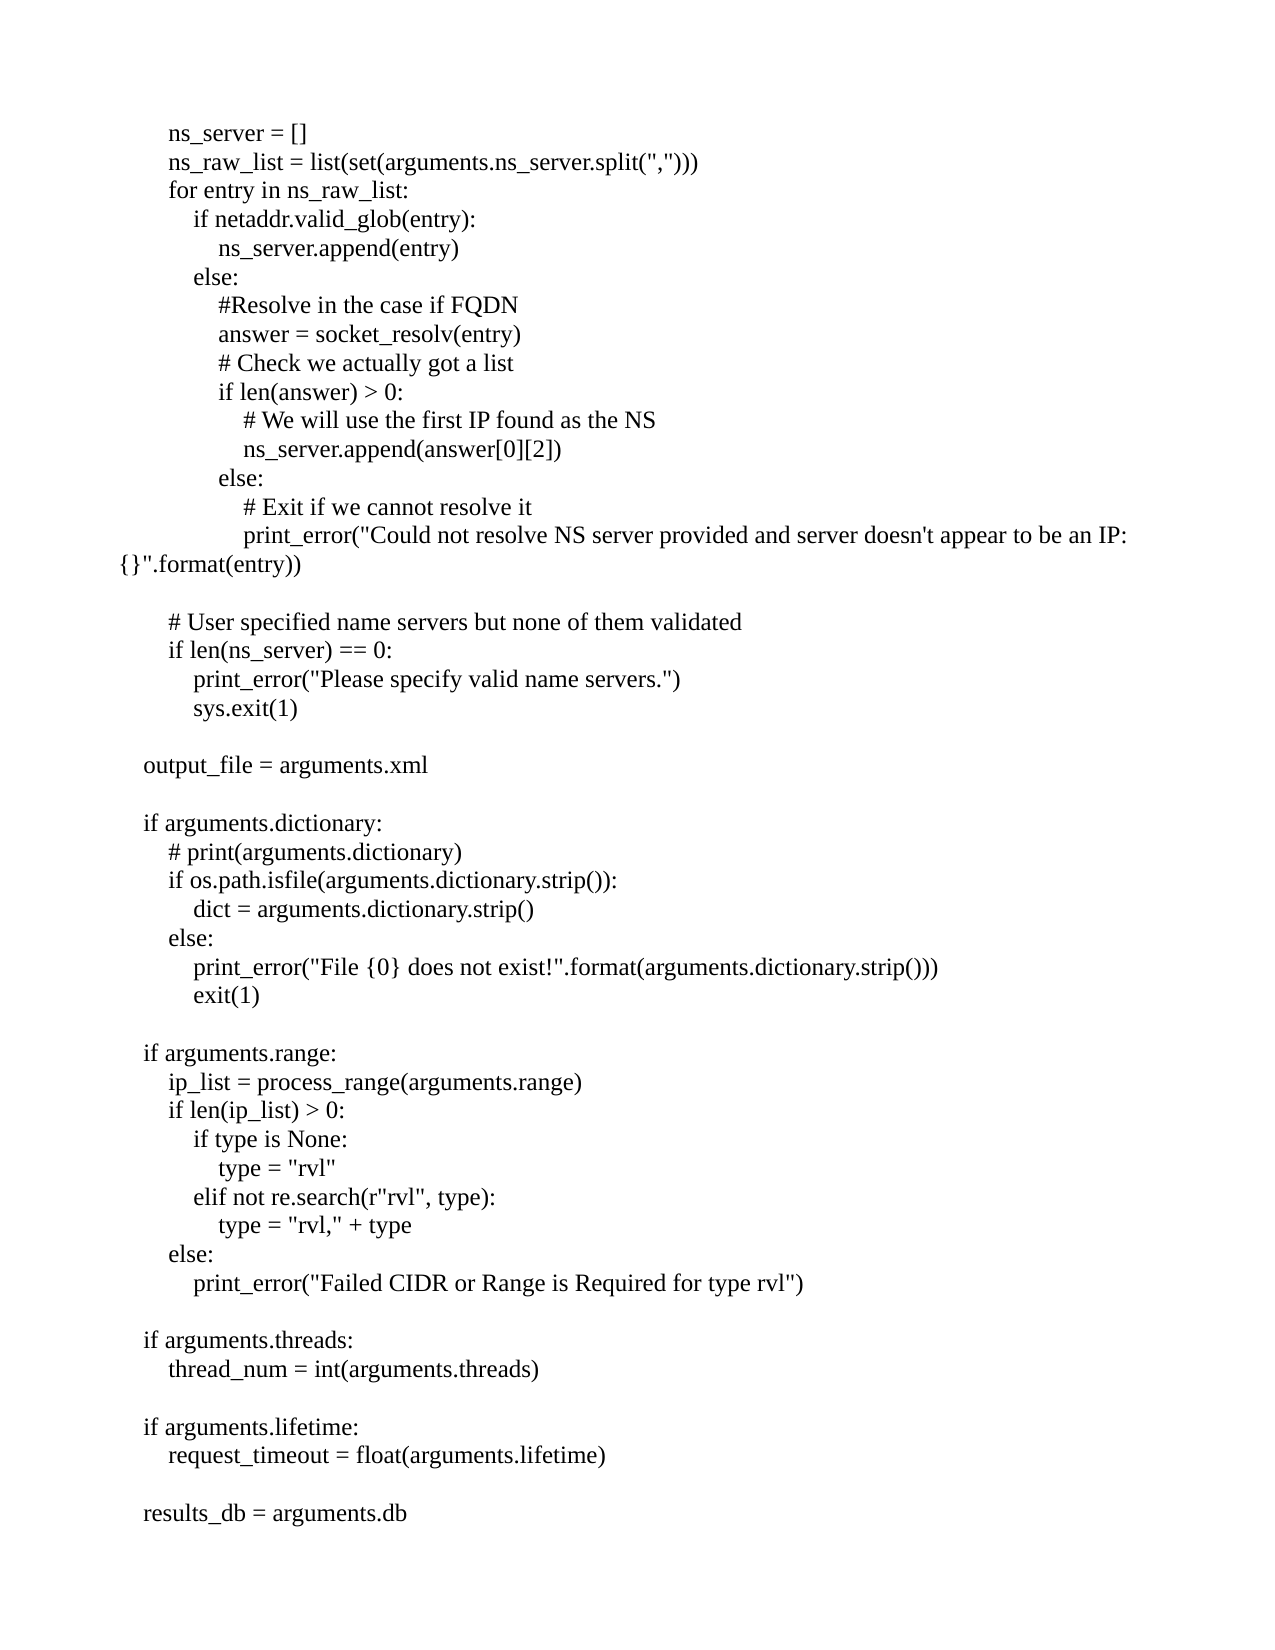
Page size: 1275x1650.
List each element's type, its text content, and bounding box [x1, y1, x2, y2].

text ns_server = [] [118, 118, 1157, 147]
text if os.path.isfile(arguments.dictionary.strip()): [118, 866, 1157, 894]
text elif not re.search(r"rvl", type): [118, 1182, 1157, 1211]
text # Check we actually got a list [118, 348, 1157, 377]
text print_error("Failed CIDR or Range is Required for type rvl") [118, 1268, 1157, 1297]
text #Resolve in the case if FQDN [118, 291, 1157, 319]
text output_file = arguments.xml [118, 751, 1157, 779]
text request_timeout = float(arguments.lifetime) [118, 1441, 1157, 1469]
text else: [118, 262, 1157, 291]
text # print(arguments.dictionary) [118, 837, 1157, 866]
text # Exit if we cannot resolve it [118, 492, 1157, 521]
text results_db = arguments.db [118, 1498, 1157, 1527]
text print_error("Please specify valid name servers.") [118, 664, 1157, 693]
text ip_list = process_range(arguments.range) [118, 1067, 1157, 1096]
text if netaddr.valid_glob(entry): [118, 204, 1157, 233]
text dict = arguments.dictionary.strip() [118, 894, 1157, 923]
text if arguments.threads: [118, 1326, 1157, 1354]
text thread_num = int(arguments.threads) [118, 1354, 1157, 1383]
text # User specified name servers but none of them validated [118, 607, 1157, 636]
text ns_raw_list = list(set(arguments.ns_server.split(","))) [118, 147, 1157, 176]
text if len(answer) > 0: [118, 377, 1157, 406]
text if arguments.lifetime: [118, 1412, 1157, 1441]
text else: [118, 923, 1157, 952]
text type = "rvl," + type [118, 1211, 1157, 1239]
text if arguments.range: [118, 1038, 1157, 1067]
text # We will use the first IP found as the NS [118, 406, 1157, 434]
text ns_server.append(entry) [118, 233, 1157, 262]
text for entry in ns_raw_list: [118, 176, 1157, 204]
text answer = socket_resolv(entry) [118, 319, 1157, 348]
text if arguments.dictionary: [118, 808, 1157, 837]
text print_error("File {0} does not exist!".format(arguments.dictionary.strip())) [118, 952, 1157, 981]
text print_error("Could not resolve NS server provided and server doesn't appear to be an IP: {}".format(entry)) [118, 521, 1157, 578]
text sys.exit(1) [118, 693, 1157, 722]
text else: [118, 1239, 1157, 1268]
text if type is None: [118, 1124, 1157, 1153]
text if len(ns_server) == 0: [118, 636, 1157, 664]
text if len(ip_list) > 0: [118, 1096, 1157, 1124]
text else: [118, 463, 1157, 492]
text exit(1) [118, 981, 1157, 1009]
text type = "rvl" [118, 1153, 1157, 1182]
text ns_server.append(answer[0][2]) [118, 434, 1157, 463]
